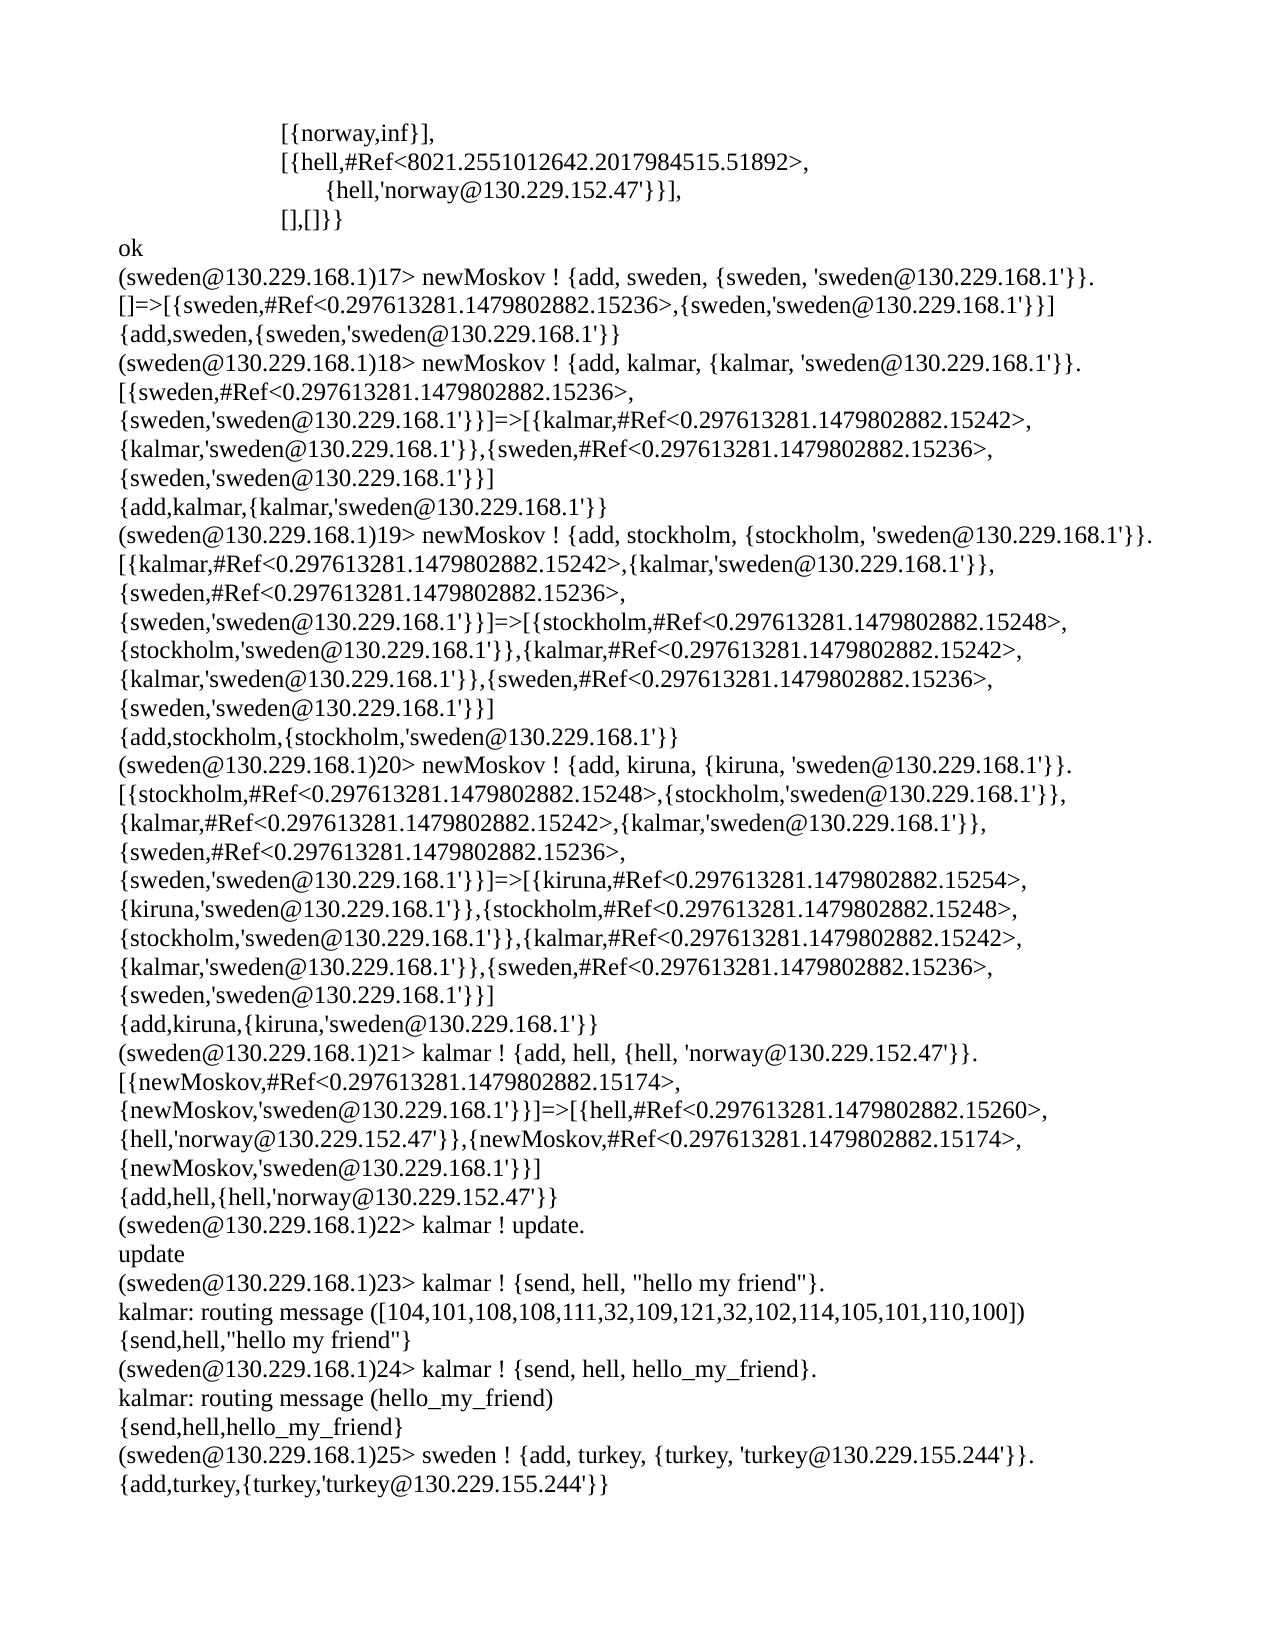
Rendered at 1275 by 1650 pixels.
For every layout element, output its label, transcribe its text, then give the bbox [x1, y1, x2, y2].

text (sweden@130.229.168.1)20> newMoskov ! {add, kiruna, {kiruna, 'sweden@130.229.168.1'}}. [118, 751, 1157, 779]
text (sweden@130.229.168.1)21> kalmar ! {add, hell, {hell, 'norway@130.229.152.47'}}. [118, 1038, 1157, 1067]
text {add,kiruna,{kiruna,'sweden@130.229.168.1'}} [118, 1009, 1157, 1038]
text [{hell,#Ref<8021.2551012642.2017984515.51892>, [118, 147, 1157, 176]
text ok [118, 233, 1157, 262]
text [{newMoskov,#Ref<0.297613281.1479802882.15174>,{newMoskov,'sweden@130.229.168.1'}}]=>[{hell,#Ref<0.297613281.1479802882.15260>,{hell,'norway@130.229.152.47'}},{newMoskov,#Ref<0.297613281.1479802882.15174>,{newMoskov,'sweden@130.229.168.1'}}] [118, 1067, 1157, 1182]
text [{norway,inf}], [118, 118, 1157, 147]
text {add,hell,{hell,'norway@130.229.152.47'}} [118, 1182, 1157, 1211]
text (sweden@130.229.168.1)22> kalmar ! update. [118, 1211, 1157, 1239]
text {add,turkey,{turkey,'turkey@130.229.155.244'}} [118, 1469, 1157, 1498]
text kalmar: routing message (hello_my_friend) [118, 1383, 1157, 1412]
text {send,hell,"hello my friend"} [118, 1326, 1157, 1354]
text [],[]}} [118, 204, 1157, 233]
text update [118, 1239, 1157, 1268]
text (sweden@130.229.168.1)18> newMoskov ! {add, kalmar, {kalmar, 'sweden@130.229.168.1'}}. [118, 348, 1157, 377]
text kalmar: routing message ([104,101,108,108,111,32,109,121,32,102,114,105,101,110,100]) [118, 1297, 1157, 1326]
text (sweden@130.229.168.1)23> kalmar ! {send, hell, "hello my friend"}. [118, 1268, 1157, 1297]
text {send,hell,hello_my_friend} [118, 1412, 1157, 1441]
text [{stockholm,#Ref<0.297613281.1479802882.15248>,{stockholm,'sweden@130.229.168.1'}},{kalmar,#Ref<0.297613281.1479802882.15242>,{kalmar,'sweden@130.229.168.1'}},{sweden,#Ref<0.297613281.1479802882.15236>,{sweden,'sweden@130.229.168.1'}}]=>[{kiruna,#Ref<0.297613281.1479802882.15254>,{kiruna,'sweden@130.229.168.1'}},{stockholm,#Ref<0.297613281.1479802882.15248>,{stockholm,'sweden@130.229.168.1'}},{kalmar,#Ref<0.297613281.1479802882.15242>,{kalmar,'sweden@130.229.168.1'}},{sweden,#Ref<0.297613281.1479802882.15236>,{sweden,'sweden@130.229.168.1'}}] [118, 779, 1157, 1009]
text (sweden@130.229.168.1)24> kalmar ! {send, hell, hello_my_friend}. [118, 1354, 1157, 1383]
text {hell,'norway@130.229.152.47'}}], [118, 176, 1157, 204]
text {add,stockholm,{stockholm,'sweden@130.229.168.1'}} [118, 722, 1157, 751]
text (sweden@130.229.168.1)19> newMoskov ! {add, stockholm, {stockholm, 'sweden@130.229.168.1'}}. [118, 521, 1157, 549]
text []=>[{sweden,#Ref<0.297613281.1479802882.15236>,{sweden,'sweden@130.229.168.1'}}] [118, 291, 1157, 319]
text {add,kalmar,{kalmar,'sweden@130.229.168.1'}} [118, 492, 1157, 521]
text [{kalmar,#Ref<0.297613281.1479802882.15242>,{kalmar,'sweden@130.229.168.1'}},{sweden,#Ref<0.297613281.1479802882.15236>,{sweden,'sweden@130.229.168.1'}}]=>[{stockholm,#Ref<0.297613281.1479802882.15248>,{stockholm,'sweden@130.229.168.1'}},{kalmar,#Ref<0.297613281.1479802882.15242>,{kalmar,'sweden@130.229.168.1'}},{sweden,#Ref<0.297613281.1479802882.15236>,{sweden,'sweden@130.229.168.1'}}] [118, 549, 1157, 722]
text {add,sweden,{sweden,'sweden@130.229.168.1'}} [118, 319, 1157, 348]
text [{sweden,#Ref<0.297613281.1479802882.15236>,{sweden,'sweden@130.229.168.1'}}]=>[{kalmar,#Ref<0.297613281.1479802882.15242>,{kalmar,'sweden@130.229.168.1'}},{sweden,#Ref<0.297613281.1479802882.15236>,{sweden,'sweden@130.229.168.1'}}] [118, 377, 1157, 492]
text (sweden@130.229.168.1)25> sweden ! {add, turkey, {turkey, 'turkey@130.229.155.244'}}. [118, 1441, 1157, 1469]
text (sweden@130.229.168.1)17> newMoskov ! {add, sweden, {sweden, 'sweden@130.229.168.1'}}. [118, 262, 1157, 291]
